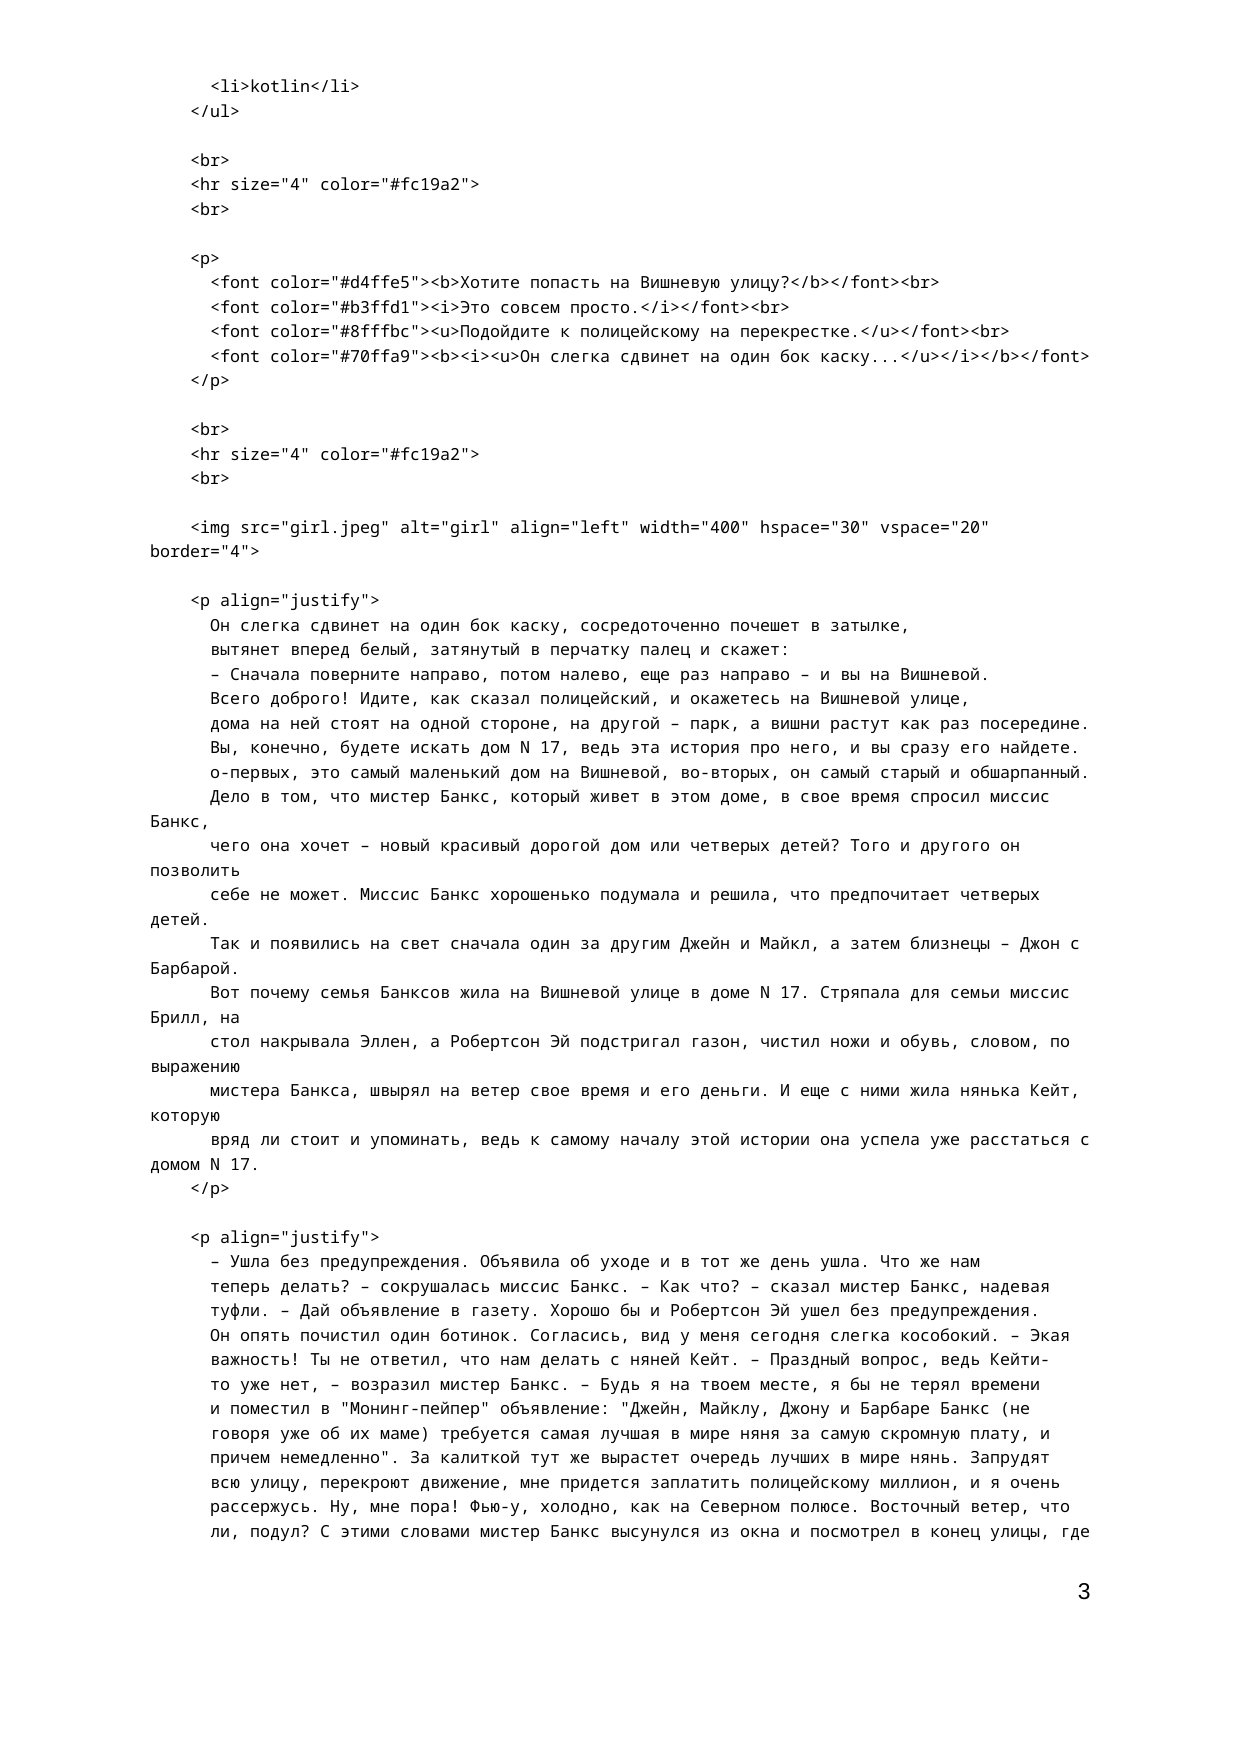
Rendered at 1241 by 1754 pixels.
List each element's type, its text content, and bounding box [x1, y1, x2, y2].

text мистера Банкса, швырял на ветер свое время и его деньги. И еще с ними жила нянька Кейт, которую [150, 1079, 1090, 1126]
text <br> [150, 148, 1090, 171]
text туфли. – Дай объявление в газету. Хорошо бы и Робертсон Эй ушел без предупреждения. [150, 1299, 1090, 1322]
text <font color="#70ffa9"><b><i><u>Он слегка сдвинет на один бок каску...</u></i></b></font> [150, 344, 1090, 367]
text рассержусь. Ну, мне пора! Фью-у, холодно, как на Северном полюсе. Восточный ветер, что [150, 1495, 1090, 1517]
text <br> [150, 197, 1090, 220]
text Вы, конечно, будете искать дом N 17, ведь эта история про него, и вы сразу его найдете. [150, 736, 1090, 759]
text <hr size="4" color="#fc19a2"> [150, 173, 1090, 196]
text Так и появились на свет сначала один за другим Джейн и Майкл, а затем близнецы – Джон с Барбарой. [150, 932, 1090, 979]
text <font color="#d4ffe5"><b>Хотите попасть на Вишневую улицу?</b></font><br> [150, 271, 1090, 293]
text <font color="#b3ffd1"><i>Это совсем просто.</i></font><br> [150, 295, 1090, 318]
text <br> [150, 418, 1090, 440]
text дома на ней стоят на одной стороне, на другой – парк, а вишни растут как раз посередине. [150, 711, 1090, 734]
text стол накрывала Эллен, а Робертсон Эй подстригал газон, чистил ножи и обувь, словом, по выражению [150, 1030, 1090, 1077]
text чего она хочет – новый красивый дорогой дом или четверых детей? Того и другого он позволить [150, 834, 1090, 881]
text <p align="justify"> [150, 1226, 1090, 1248]
text <hr size="4" color="#fc19a2"> [150, 442, 1090, 465]
text и поместил в "Монинг-пейпер" объявление: "Джейн, Майклу, Джону и Барбаре Банкс (не [150, 1397, 1090, 1419]
text Он слегка сдвинет на один бок каску, сосредоточенно почешет в затылке, [150, 613, 1090, 636]
text Он опять почистил один ботинок. Согласись, вид у меня сегодня слегка кособокий. – Экая [150, 1323, 1090, 1346]
text то уже нет, – возразил мистер Банкс. – Будь я на твоем месте, я бы не терял времени [150, 1372, 1090, 1395]
text себе не может. Миссис Банкс хорошенько подумала и решила, что предпочитает четверых детей. [150, 883, 1090, 930]
text </p> [150, 369, 1090, 391]
text ли, подул? С этими словами мистер Банкс высунулся из окна и посмотрел в конец улицы, где [150, 1519, 1090, 1542]
text вытянет вперед белый, затянутый в перчатку палец и скажет: [150, 638, 1090, 661]
text <li>kotlin</li> [150, 75, 1090, 98]
text всю улицу, перекроют движение, мне придется заплатить полицейскому миллион, и я очень [150, 1470, 1090, 1493]
text <br> [150, 467, 1090, 489]
text Всего доброго! Идите, как сказал полицейский, и окажетесь на Вишневой улице, [150, 687, 1090, 710]
text <p align="justify"> [150, 589, 1090, 612]
text говоря уже об их маме) требуется самая лучшая в мире няня за самую скромную плату, и [150, 1421, 1090, 1444]
text Вот почему семья Банксов жила на Вишневой улице в доме N 17. Стряпала для семьи миссис Брилл, на [150, 981, 1090, 1028]
text – Сначала поверните направо, потом налево, еще раз направо – и вы на Вишневой. [150, 662, 1090, 685]
text теперь делать? – сокрушалась миссис Банкс. – Как что? – сказал мистер Банкс, надевая [150, 1274, 1090, 1297]
text <font color="#8fffbc"><u>Подойдите к полицейскому на перекрестке.</u></font><br> [150, 320, 1090, 342]
text </ul> [150, 99, 1090, 122]
text <p> [150, 246, 1090, 269]
text </p> [150, 1177, 1090, 1199]
text причем немедленно". За калиткой тут же вырастет очередь лучших в мире нянь. Запрудят [150, 1446, 1090, 1468]
text о-первых, это самый маленький дом на Вишневой, во-вторых, он самый старый и обшарпанный. [150, 760, 1090, 783]
text важность! Ты не ответил, что нам делать с няней Кейт. – Праздный вопрос, ведь Кейти- [150, 1348, 1090, 1371]
text Дело в том, что мистер Банкс, который живет в этом доме, в свое время спросил миссис Банкс, [150, 785, 1090, 832]
text – Ушла без предупреждения. Объявила об уходе и в тот же день ушла. Что же нам [150, 1250, 1090, 1273]
text <img src="girl.jpeg" alt="girl" align="left" width="400" hspace="30" vspace="20" border="4"> [150, 516, 1090, 563]
text вряд ли стоит и упоминать, ведь к самому началу этой истории она успела уже расстаться с домом N 17. [150, 1128, 1090, 1175]
